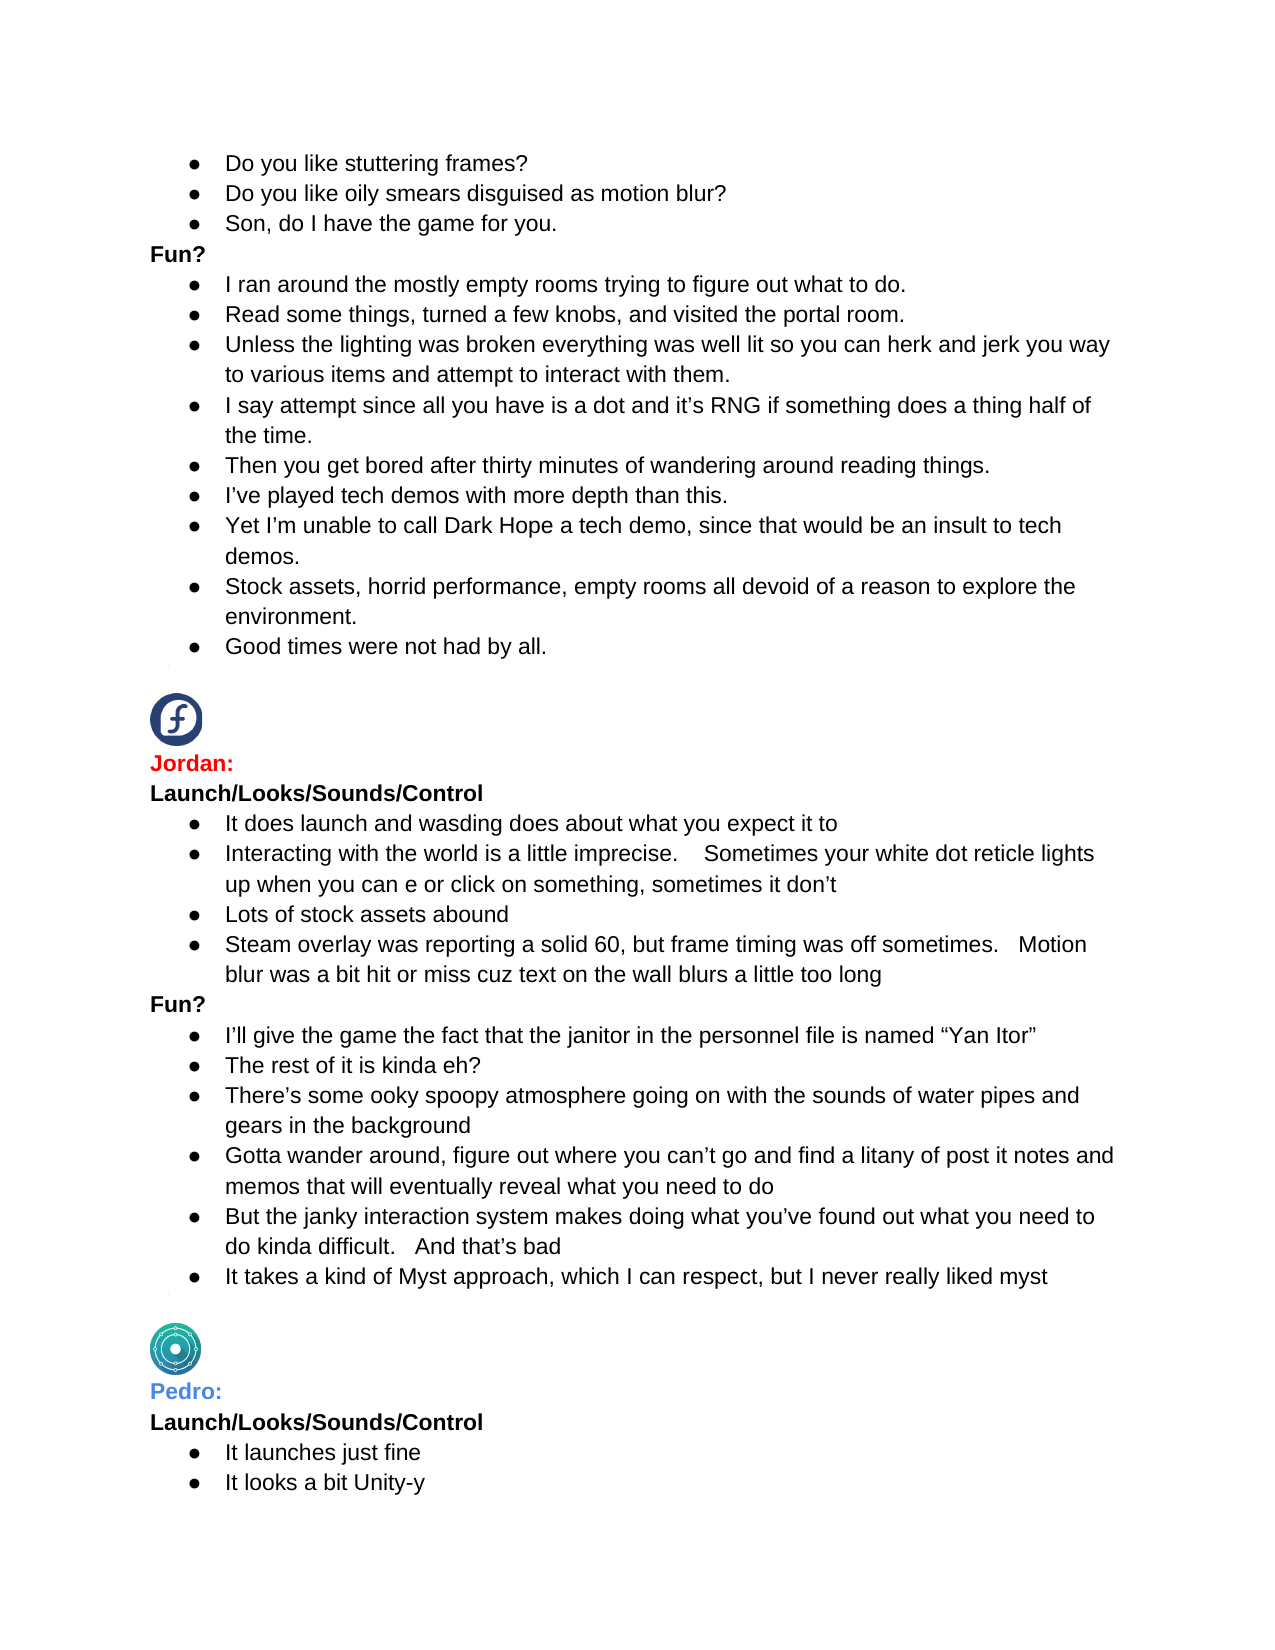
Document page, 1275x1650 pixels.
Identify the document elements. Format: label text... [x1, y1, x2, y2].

text Launch/Looks/Sounds/Control [150, 780, 1125, 806]
text Launch/Looks/Sounds/Control [150, 1408, 1125, 1435]
list Yet I’m unable to call Dark Hope a tech demo, since that would be an insult to tech demos. [187, 512, 1125, 569]
text Pedro: [150, 1324, 1125, 1405]
text Fun? [150, 991, 1125, 1018]
list It does launch and wasding does about what you expect it to [187, 810, 1125, 836]
text Jordan: [150, 694, 1125, 776]
list It launches just fine [187, 1439, 1125, 1465]
list Good times were not had by all. [187, 633, 1125, 660]
list But the janky interaction system makes doing what you’ve found out what you need to do kinda difficult. And that’s bad [187, 1203, 1125, 1259]
list Gotta wander around, figure out where you can’t go and find a litany of post it notes and memos that will eventually reveal what you need to do [187, 1142, 1125, 1199]
list Do you like stuttering frames? [187, 150, 1125, 176]
list It takes a kind of Myst approach, which I can respect, but I never really liked myst [187, 1263, 1125, 1289]
list Do you like oily smears disguised as motion blur? [187, 180, 1125, 207]
list Son, do I have the game for you. [187, 210, 1125, 237]
list Read some things, turned a few knobs, and visited the portal room. [187, 301, 1125, 327]
list I’ve played tech demos with more depth than this. [187, 482, 1125, 509]
list I say attempt since all you have is a dot and it’s RNG if something does a thing half of the time. [187, 392, 1125, 448]
list Lots of stock assets abound [187, 901, 1125, 927]
list The rest of it is kinda eh? [187, 1052, 1125, 1078]
picture [150, 693, 203, 746]
list I ran around the mostly empty rooms trying to figure out what to do. [187, 271, 1125, 297]
list Then you get bored after thirty minutes of wandering around reading things. [187, 452, 1125, 478]
list Steam overlay was reporting a solid 60, but frame timing was off sometimes. Motion blur was a bit hit or miss cuz text on the wall blurs a little too long [187, 931, 1125, 987]
list It looks a bit Unity-y [187, 1469, 1125, 1495]
list Unless the lighting was broken everything was well lit so you can herk and jerk you way to various items and attempt to interact with them. [187, 331, 1125, 388]
text Fun? [150, 241, 1125, 267]
list Stock assets, horrid performance, empty rooms all devoid of a reason to explore the environment. [187, 573, 1125, 629]
list There’s some ooky spoopy atmosphere going on with the sounds of water pipes and gears in the background [187, 1082, 1125, 1138]
list I’ll give the game the fact that the janitor in the personnel file is named “Yan Itor” [187, 1022, 1125, 1048]
picture [150, 1323, 201, 1375]
list Interacting with the world is a little imprecise. Sometimes your white dot reticle lights up when you can e or click on something, sometimes it don’t [187, 840, 1125, 897]
